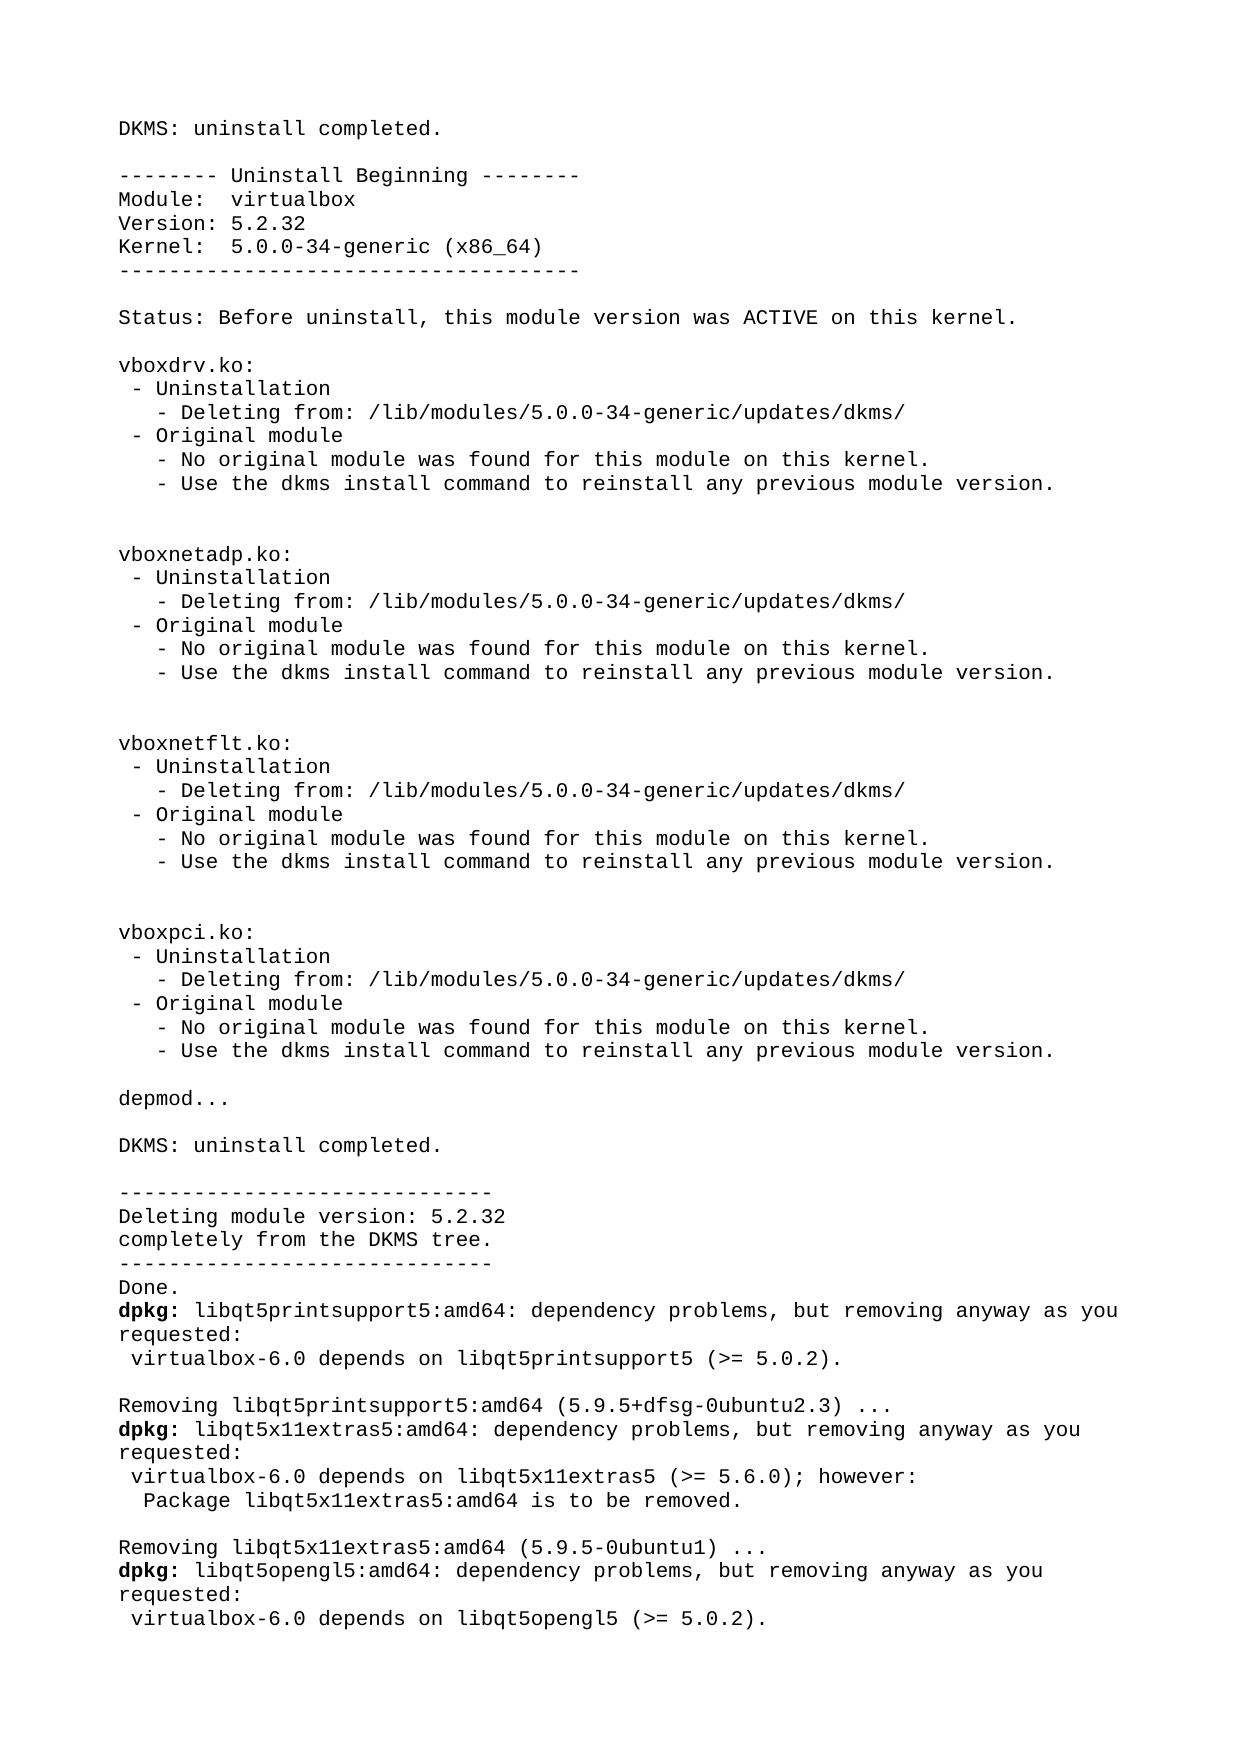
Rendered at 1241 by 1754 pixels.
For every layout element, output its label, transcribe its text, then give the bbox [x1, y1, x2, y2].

text - Use the dkms install command to reinstall any previous module version. [118, 473, 1122, 496]
text completely from the DKMS tree. [118, 1229, 1122, 1253]
text - Use the dkms install command to reinstall any previous module version. [118, 1040, 1122, 1064]
text - Deleting from: /lib/modules/5.0.0-34-generic/updates/dkms/ [118, 969, 1122, 993]
text - Deleting from: /lib/modules/5.0.0-34-generic/updates/dkms/ [118, 402, 1122, 426]
text Module: virtualbox [118, 189, 1122, 213]
text virtualbox-6.0 depends on libqt5printsupport5 (>= 5.0.2). [118, 1348, 1122, 1371]
text vboxdrv.ko: [118, 354, 1122, 378]
text vboxnetflt.ko: [118, 733, 1122, 757]
text Deleting module version: 5.2.32 [118, 1206, 1122, 1229]
text - Deleting from: /lib/modules/5.0.0-34-generic/updates/dkms/ [118, 780, 1122, 804]
text dpkg: libqt5x11extras5:amd64: dependency problems, but removing anyway as you requested: [118, 1419, 1122, 1466]
text - Original module [118, 993, 1122, 1017]
text - No original module was found for this module on this kernel. [118, 827, 1122, 851]
text - No original module was found for this module on this kernel. [118, 638, 1122, 662]
text virtualbox-6.0 depends on libqt5x11extras5 (>= 5.6.0); however: [118, 1466, 1122, 1489]
text ------------------------------------- [118, 260, 1122, 284]
text vboxpci.ko: [118, 922, 1122, 946]
text - No original module was found for this module on this kernel. [118, 1017, 1122, 1040]
text vboxnetadp.ko: [118, 544, 1122, 567]
text Done. [118, 1277, 1122, 1300]
text DKMS: uninstall completed. [118, 118, 1122, 142]
text ------------------------------ [118, 1182, 1122, 1206]
text - Original module [118, 804, 1122, 827]
text Status: Before uninstall, this module version was ACTIVE on this kernel. [118, 307, 1122, 331]
text - Use the dkms install command to reinstall any previous module version. [118, 662, 1122, 686]
text - Deleting from: /lib/modules/5.0.0-34-generic/updates/dkms/ [118, 591, 1122, 615]
text ------------------------------ [118, 1253, 1122, 1277]
text - Uninstallation [118, 946, 1122, 969]
text - Original module [118, 426, 1122, 449]
text - Uninstallation [118, 567, 1122, 591]
text dpkg: libqt5printsupport5:amd64: dependency problems, but removing anyway as you requested: [118, 1300, 1122, 1348]
text dpkg: libqt5opengl5:amd64: dependency problems, but removing anyway as you requested: [118, 1561, 1122, 1608]
text Kernel: 5.0.0-34-generic (x86_64) [118, 236, 1122, 260]
text -------- Uninstall Beginning -------- [118, 165, 1122, 189]
text - Original module [118, 615, 1122, 638]
text virtualbox-6.0 depends on libqt5opengl5 (>= 5.0.2). [118, 1608, 1122, 1631]
text Removing libqt5x11extras5:amd64 (5.9.5-0ubuntu1) ... [118, 1537, 1122, 1561]
text - Uninstallation [118, 378, 1122, 402]
text Version: 5.2.32 [118, 213, 1122, 236]
text Removing libqt5printsupport5:amd64 (5.9.5+dfsg-0ubuntu2.3) ... [118, 1395, 1122, 1419]
text - No original module was found for this module on this kernel. [118, 449, 1122, 473]
text - Use the dkms install command to reinstall any previous module version. [118, 851, 1122, 875]
text - Uninstallation [118, 757, 1122, 780]
text Package libqt5x11extras5:amd64 is to be removed. [118, 1489, 1122, 1513]
text DKMS: uninstall completed. [118, 1135, 1122, 1158]
text depmod... [118, 1088, 1122, 1111]
